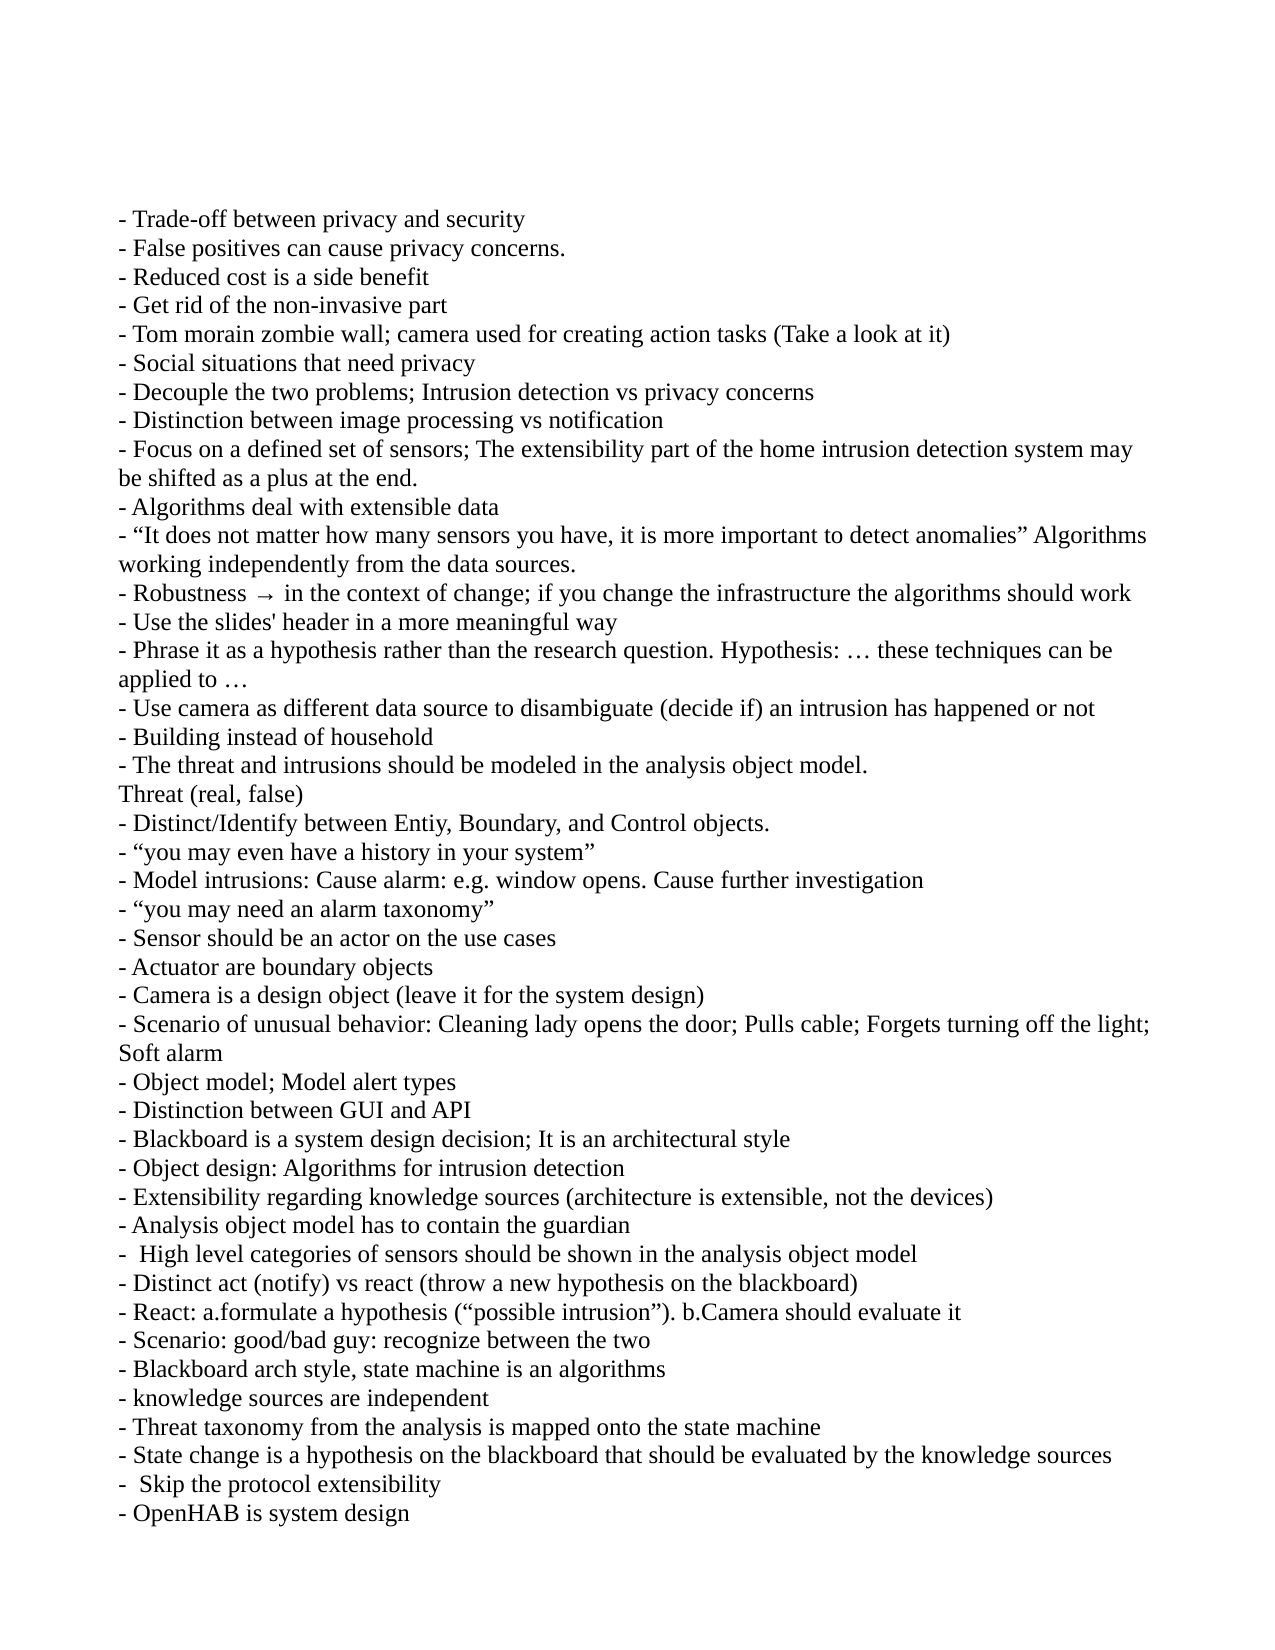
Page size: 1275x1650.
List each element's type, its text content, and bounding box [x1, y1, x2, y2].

text - Tom morain zombie wall; camera used for creating action tasks (Take a look at it) [118, 319, 1157, 348]
text - Object model; Model alert types [118, 1067, 1157, 1096]
text Threat (real, false) [118, 779, 1157, 808]
text - Skip the protocol extensibility [118, 1469, 1157, 1498]
text - Reduced cost is a side benefit [118, 262, 1157, 291]
text - Algorithms deal with extensible data [118, 492, 1157, 521]
text - OpenHAB is system design [118, 1498, 1157, 1527]
text - Phrase it as a hypothesis rather than the research question. Hypothesis: … these techniques can be applied to … [118, 636, 1157, 693]
text - Get rid of the non-invasive part [118, 291, 1157, 319]
text - Building instead of household [118, 722, 1157, 751]
text - Extensibility regarding knowledge sources (architecture is extensible, not the devices) [118, 1182, 1157, 1211]
text - Social situations that need privacy [118, 348, 1157, 377]
text - Threat taxonomy from the analysis is mapped onto the state machine [118, 1412, 1157, 1441]
text - Robustness → in the context of change; if you change the infrastructure the algorithms should work [118, 578, 1157, 607]
text - Distinction between image processing vs notification [118, 406, 1157, 434]
text - Distinct act (notify) vs react (throw a new hypothesis on the blackboard) [118, 1268, 1157, 1297]
text - “you may need an alarm taxonomy” [118, 894, 1157, 923]
text - Model intrusions: Cause alarm: e.g. window opens. Cause further investigation [118, 866, 1157, 894]
text - Use the slides' header in a more meaningful way [118, 607, 1157, 636]
text - Scenario: good/bad guy: recognize between the two [118, 1326, 1157, 1354]
text - Use camera as different data source to disambiguate (decide if) an intrusion has happened or not [118, 693, 1157, 722]
text - Blackboard is a system design decision; It is an architectural style [118, 1124, 1157, 1153]
text - The threat and intrusions should be modeled in the analysis object model. [118, 751, 1157, 779]
text - Object design: Algorithms for intrusion detection [118, 1153, 1157, 1182]
text - Scenario of unusual behavior: Cleaning lady opens the door; Pulls cable; Forgets turning off the light; Soft alarm [118, 1009, 1157, 1067]
text - Analysis object model has to contain the guardian [118, 1211, 1157, 1239]
text - High level categories of sensors should be shown in the analysis object model [118, 1239, 1157, 1268]
text - “It does not matter how many sensors you have, it is more important to detect anomalies” Algorithms working independently from the data sources. [118, 521, 1157, 578]
text - Trade-off between privacy and security [118, 204, 1157, 233]
text - “you may even have a history in your system” [118, 837, 1157, 866]
text - Blackboard arch style, state machine is an algorithms [118, 1354, 1157, 1383]
text - knowledge sources are independent [118, 1383, 1157, 1412]
text - Focus on a defined set of sensors; The extensibility part of the home intrusion detection system may be shifted as a plus at the end. [118, 434, 1157, 492]
text - Distinction between GUI and API [118, 1096, 1157, 1124]
text - Camera is a design object (leave it for the system design) [118, 981, 1157, 1009]
text - React: a.formulate a hypothesis (“possible intrusion”). b.Camera should evaluate it [118, 1297, 1157, 1326]
text - False positives can cause privacy concerns. [118, 233, 1157, 262]
text - Actuator are boundary objects [118, 952, 1157, 981]
text - State change is a hypothesis on the blackboard that should be evaluated by the knowledge sources [118, 1441, 1157, 1469]
text - Decouple the two problems; Intrusion detection vs privacy concerns [118, 377, 1157, 406]
text - Distinct/Identify between Entiy, Boundary, and Control objects. [118, 808, 1157, 837]
text - Sensor should be an actor on the use cases [118, 923, 1157, 952]
